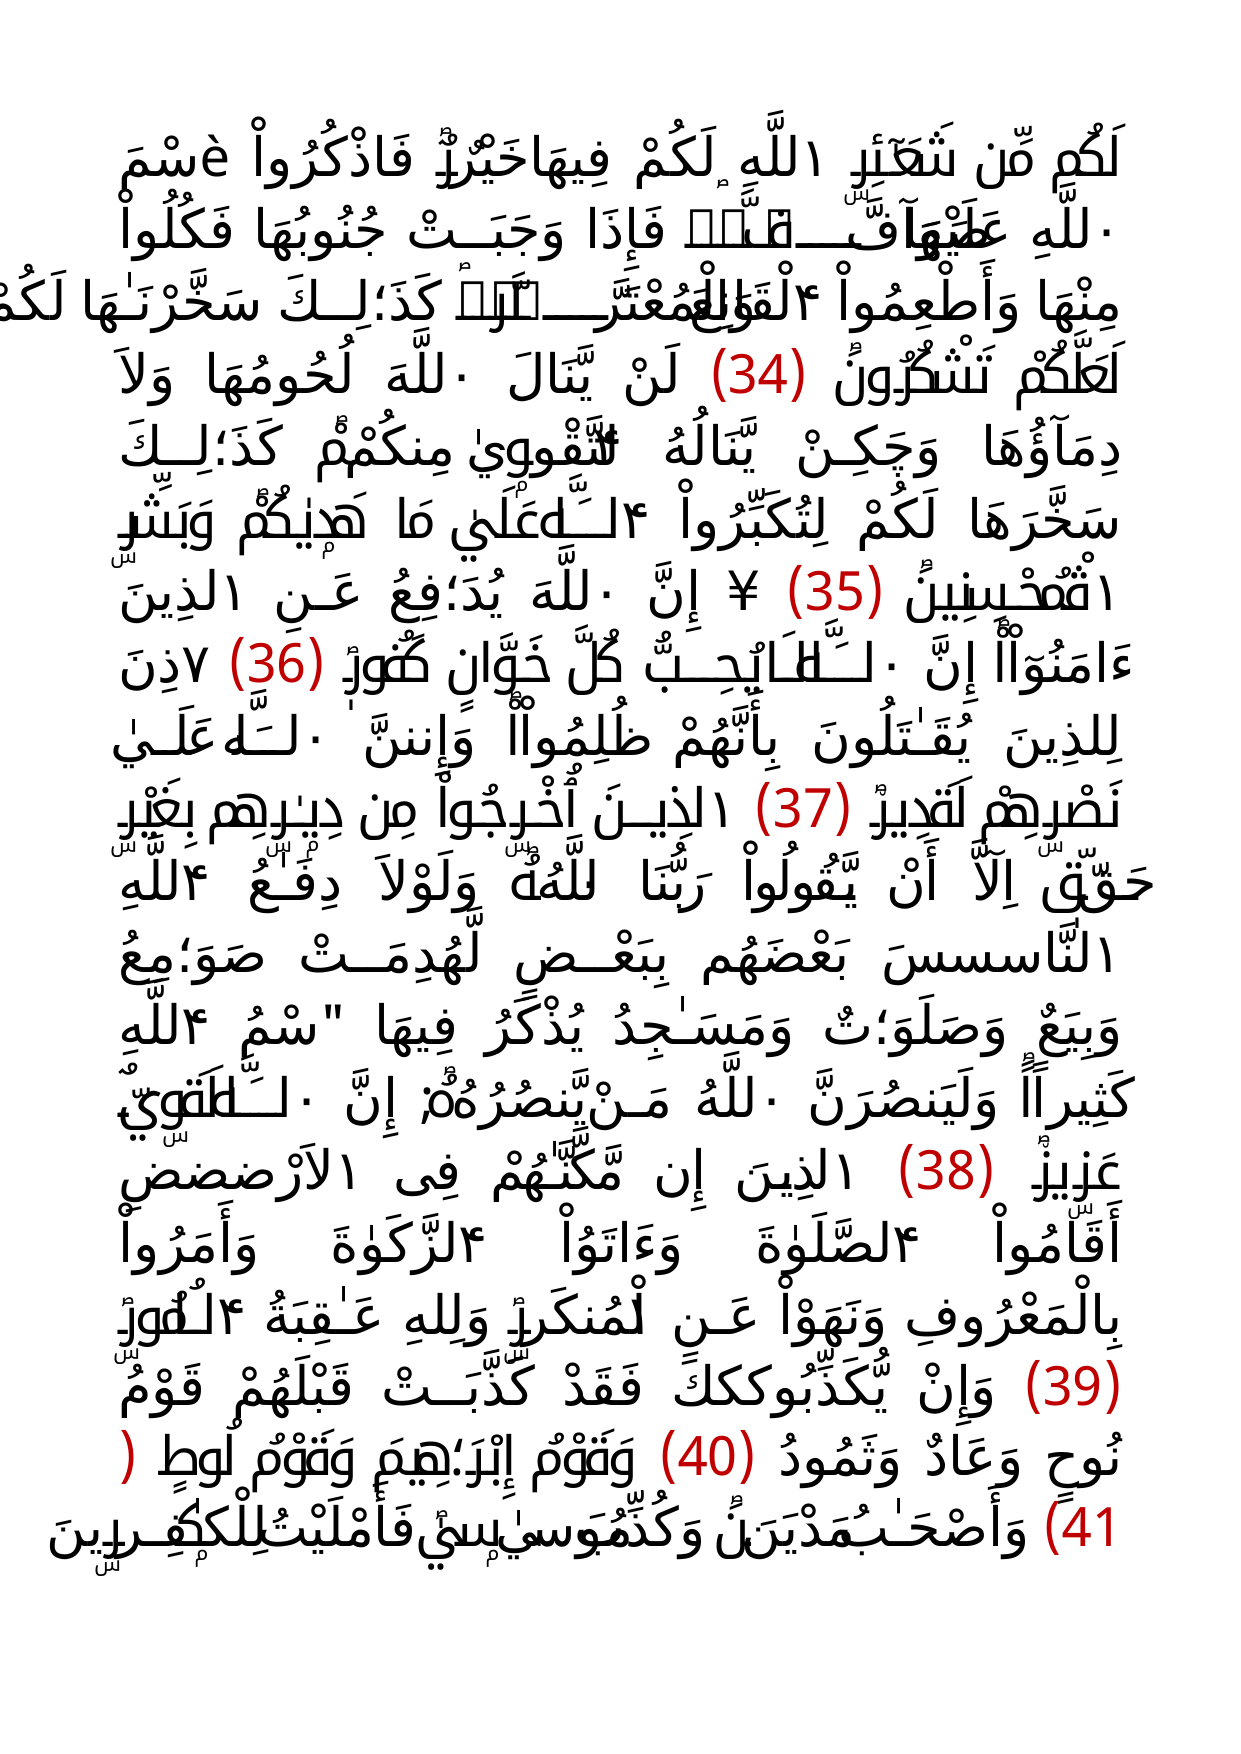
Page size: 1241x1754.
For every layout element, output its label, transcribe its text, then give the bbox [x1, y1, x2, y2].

text ¤ بِسْمِ ۱للَّهِ ۱لرَّحْمَـٰنِ ۱لرَّحِيمِ يَـٰٓأَيُّهَا ۰لنَّاسُ èتَّقُواْ رَبَّكُمُؐ; إِنَّ زَلْزَلَةَ ۰لسَّاعَةِ شَيْء٘ عَظِيمٌؐ (1) يَوْمَ تَرَوْنَهَا تَذْهَــلُ كُلُّ مُرْضِعَةٖ عَمَّآ أَرْضَعَتْ وَتَضَعُ كُلُّ ذَاتِ حَمْــل۫ حَمْلَهَا وَتَرَي ۰لنَّاسسسَ سُكَـٰرۭيٰ وَمَا هُم بِسُكَـٰرۭيٰ وَچَكِــنَّ عَذَابَ ۰للَّهِ شَدِيدٌؐ (2) وَمِــنَ ۰لنَّاسسسِ مَـنْ يُّجَـٰدِلُ فِى ۱للَّهِ بِغَيْرۣ عِلْمٍ وَيَتَّبِعُ كُلَّ شَيْطَـٰنٍ مَّرۣيدٍ (3) كُتِــبَ عَلَيْهِ أَنَّهُ„ مَن تَوَلۭاّهُ فَأَنَّهُ„ يُضِلُّهُ„ وَيَهْدِيهِ إِلَــيٰ عَذَابِ ۱لسَّعِيرۣؐ (4) يَـٰٓأَيُّهَا ۰لنَّاسُ إِن كُنتُمْ فِى رَيْــبٍ مِّنَ ۰لْبَعْثِ فَإِنَّا خَلَقْنَـٰكُم مِّن تُرَابٍ ثُمَّ مِــن نُّطْفَةٍ ثُمَّ مِــنْ عَلَقَةٍ ثُمَّ مِــن مُّضْغَةٍ مُّخَلَّقَةٍ وَغَيْرۣ مُخَلَّقَةٍ لِّنُبَيِّــنَ لَكُمْؐ وَنُقِرُّ فِى ۱لاَرْحَامِ مَا نَشَآءُ اِ۬لَيٰٓ أَجَــلٍ مُّسَمّيًؐ ثُمَّ نُخْرۣجُكُمْ طِفْلًا ثُمَّ لِتَبْلُغُوٓاْ أَشُدَّكُمْؐ وَمِنكُم مَّنْ يُّتَوَفّۭيٰ وَمِنكُم مَّنْ يُّرَدُّ إِلَيٰٓ أَرْذَلِ ۱لْعُمُرۣ لِكَيْلاَ يَعْلَمَ مِنۢ بَعْدِ عِلْمٍ شَيْـٔاًؐ وَتَرَي ۰لاَرْضضضَ هَامِدَةً فَإِذَآ أَنزَلْنَا عَلَيْهَا ۰لْمَآءَ "هْتَزَّتْ وَرَبَــتْ وَأَنۢبَتَتْ مِــن كُلِّ زَوْجٙ بَهِيجٍؐ (5) ذَ؛لِكَ بِأَنَّ ۰للَّهَ هُوَ ۰لْحَقُّ وَأَنَّهُ„ يُحْىِ ۱لْمَوْتۭيٰ وَأَنَّهُ„ عَلَــيٰ كُــلّۣ شَيْءٍ قَدِيرٌ (6) وَأَنَّ ۰لسَّاعَةَ ءَاتِيَةٌ لاَّ رَيْبَ فِيهَا وَأَنننَّ ۰للَّهَ يَبْعَــثُ مَـن فِى ۱لْقُبُورۣؐ (7) وَمِــنَ ۰لنَّاسِ مَنْ يُّجَـٰدِلُ فِى ۱للَّهِ بِغَيْرۣ عِلْمٍ وَلاَ هُديً وَلاَ كِتَـٰــبٍ مُّنِيرٍ (8) ثَانِيَ عِطْفِهِ” لِيُضِلَّ عَــن سَبِيـلِ ۱للَّهِؐ لَهُ„ فِى ۱لدُّنْيۭا خِزْيٌؐ وَنُذِيقُهُ„ يَوْمَ ۰لْقِيَـٰمَةِ عَذَابَ ۰لْحَرۣيقِؐ (9) ذَ؛لِــكَ بِمَا قَدَّمَــتْ يَدَ؛كَ وَأَنننَّ ۰للَّهَ لَيْسَ بِظَچَّـمٍ لِّلْعَبِيدِؐ (10) ® وَمِــنَ ۰لنَّاسِ مَنْ يَّعْبُدُ ۴للَّهَ عَلَــيٰ حَرْفٍ فَإِنَ اَصَابَهُ„ خَيْر٘ 'طْمَأَنَّ بِهِ” وَإِنَ اَصَابَتْهُ فِتْنَة٘ 'نقَلَبَ عَلَيٰ وَجْهِهِ” خَسِرَ ۰لدُّنْيۭا وَالاَخِرَةَؐ ذَ؛لِكَ هُوَ ۰لْخُسْرَانُ ۴لْمُبِينُؐ (11) يَدْعُواْ مِن دُونِ ۱للَّهِ مَا لاَ يَضُرُّهُ„ وَمَا لاَ يَنفَعُهُؐ, ذَ؛لِــكَ هُوَ ۰لضَّچَلُ ۴لْبَعِيدُ (12) يَدْعُواْؐ لَمَــن ضَرُّهُ; أَقْرَبُ مِن نَّفْعِهِ” لَبِيــسَ ۰لْمَوْلۭيٰ وَلَبِيــسَ ۰لْعَشِيرُؐ (13) إِنَّ ۰للَّهَ يُدْخِلُ ۴لذِيــنَ ءَامَنُواْ وَعَمِلُواْ ۴ڤصَّـٰڤِحَـٰتِ جَنَّـٰــتٍ تَجْرۣى مِــن تَحْتِهَا ۰لاَنْهَـٰرُؐ إِنَّ ۰للَّهَ يَفْعَــلُ مَا يُرۣيدُؐ (14) مَــن كَانَ يَظُنُّ أَن لَّنْ يَّنصُرَهُ ۴للَّهُ فِى ۱لدُّنْيۭا وَالاَخِرَةِ فَلْيَمْدُدْ بِسَبَــبٖ اِلَــي ۰لسَّمَآءِ ثُمَّ لِيَقْطَعْ فَلْيَنظُرْ هَلْ يُذْهِبَنَّ كَيْدُهُ„ مَا يَغِيظُؐ (15) وَكَذَ؛لِــكَ أَنزَلْنَـٰهُ ءَايَـٰــتٙ بَيِّنَـٰــتٍؐ وَأَنَّ ۰للَّهَ يَهْدِى مَنْ يُّرۣيدُؐ (16) إِنَّ ۰لذِيــنَ ءَامَنُواْ وَالذِيــنَ هَادُواْ وَالصَّـٰبِينَ وَالنَّصَـٰرۭيٰ وَالْمَجُوسَ وَالذِيــنَ أَشْرَكُوٓاْ إِنَّ ۰للَّهَ يَفْصِلُ بَيْنَهُمْ يَوْمَ ۰لْقِيَـٰمَةِؐ إِنَّ ۰للَّهَ عَلَيٰ كُــلّۣ شَيْءٍ شَهِيد٘ؐ (17) اَلَمْ تَرَ أَنَّ ۰للَّهَ يَسْجُدُ لَهُ„ مَـن فِى ۱لسَّمَـٰوَ؛تِ وَمَـن فِى ۱لاَرْضِ وَالشَّمْسُ وَالْقَمَرُ وَاڤنُّجُومُ وَالْجِبَالُ وَاڤشَّجَرُ وَالدَّوَآبُّ وَكَثِيرٌ مِّــنَ ۰لنَّاسِؐ وَكَثِير٘ حَقَّ عَلَيْهِ ۱لْعَذَابُؐ وَمَنْ يُّهِـنِ ۱للَّهُ فَمَا لَهُ„ مِــن مُّكْرۣمٖؐ اِنَّ ۰للَّهَ يَفْعَلُ مَا يَشَآءُؐ ¦ (18) © هَـٰذَ؛نننۣ خَصْمَـٰنِ 'خْتَصَمُواْ فِى رَبِّهِمْؐ فَالذِيــنَ كَفَرُواْ قُطِّعَــتْ لَهُمْ ثِيَابٌ مِّــن نّۭـارٍ يُصَبُّ مِن فَوْقِ رُءُوسِهِمُ ۴لْحَمِيمُ يُصْهَرُ بِهِ” مَا فِى بُطُونِهِمْ وَالْجُلُودُؐ وَلَهُم مَّقَـٰمِعُ مِنْ حَدِيدٍؐ (19) كُلَّمَآ أَرَادُوٓاْ أَنْ يَّخْرُجُواْ مِنْهَا مِنْ غَمّٖ ۷عِيدُواْ فِيهَاؐ وَذُوقُواْ عَذَابَ ۰لْحَرۣيقِؐ (20) إِنَّ ۰للَّهَ يُدْخِلُ ۴لذِيــنَ ءَامَنُواْ وَعَمِلُواْ ۴ڤصَّـٰڤِحَـٰــتِ جَنَّـٰتٍ تَجْرۣى مِــن تَحْتِهَا ۰لاَنْهَـٰرُ يُحَلَّوْنَ فِيهَا مِــنَ اَسَاوۣرَ مِن ذَهَبٍ وَلُؤْلُؤاًؐ وَلِبَاسُهُمْ فِيهَا حَرۣيرٌؐ (21) وَهُدُوٓاْ إِلَي ۰لطَّيِّبِ مِــنَ ۰لْقَوْلِؐ وَهُدُوٓاْ إِلَيٰ صِرَ؛طِ ۱لْحَمِيدِؐ (22) إِنَّ ۰لذِيــنَ كَفَرُواْ وَيَصُدُّونَ عَــن سَبِيـلِ ۱للَّهِ وَاڤْمَسْجِدِ ۱لْحَرَامِ ۱ﻟ﮲ جَعَلْنَـٰهُ لِلنَّاسِ سَوَآء٘ ۱لْعَـٰكِفُ فِيهِ وَالْبَادِؐ” وَمَنْ يُّرۣدْ فِيهِ بِإِلْحَادٙ بِظُلْمٍ نُّذِقْهُ مِــنْ عَذَابٖ اَلِيمٍؐ (23) وَإِذْ بَوَّأْنَا لِإِبْرَ؛هِيمَ مَكَانَ ۰لْبَيْــتِ أَن لاَّ تُشْرۣكككْ بِى شَيْـٔاًؐ وَطَهِّرْ بَيْتِــيَ لِلطَّآئِفِينَ وَالْقَآئِمِينَ وَالرُّكَّعِ ۱لسُّجُودِؐ (24) وَأَذِّن فِى ۱لنَّاسِ بِالْحَجِّ يَاتُوكككَ رۣجَالًا وَعَلَــيٰ كُــلّۣ ضَامِرٍ يَاتِيــنَ مِـن كُلِّ فَجّٖ عَمِيقٍ (25) لِّيَشْهَدُواْ مَنَـٰفِعَ لَهُمْ وَيَذْكُرُواْ èسْمَ ۰للَّهِ فِىٓ أَيَّامٍ مَّعْلُومَـٰتٖ عَلَــيٰ مَا رَزَقَهُم مِّنۢ بَهِيمَةِ ۱لاَنْعَـٰمِؐ فَكُلُواْ مِنْهَا وَأَطْعِمُواْ ۴لْبَآئِسَ ۰لْفَقِيرَؐ (26) ثُمَّ لِيَقْضُواْ تَفَثَهُمْ وَلْيُوفُواْ نُذُورَهُمْ وَلْيَطَّوَّفُواْ بِالْبَيْــتِ ۱لْعَتِيقِؐ (27) ® ذَ؛لِكَؐ وَمَـنْ يُّعَظِّمْ حُرُمَـٰــتِ ۱للَّهِ فَهُوَ خَيْرٌ لَّهُ„ عِندَ رَبِّهِؐ” وَٱُحِلَّتْ لَكُمُ ۴لاَنْعَـٰمُ إِلاَّ مَا يُتْلۭــيٰ عَلَيْكُمْؐ فَاجْتَنِبُواْ ۴لرّۣجْسَ مِنَ ۰لاَوْثَـٰنِ وَاجْتَنِبُواْ قَوْلَ ۰لزُّورۣ (28) حُنَفَآءَ لِلهِ غَيْرَ مُشْرۣكِينَ بِهِؐ” وَمَنْ يُّشْرۣكككْ بِاللَّهِ فَكَأَنَّمَا خَرَّ مِــنَ ۰لسَّمَآءِ فَتَخَطَّفُهُ ۴لطَّيْرُ أَوْ تَهْوۣى بِهِ ۱لرّۣيحُ فِى مَكَانٍ سَحِيقٍؐ (29) ذَ؛لِــكَؐ وَمَنْ يُّعَظِّمْ شَعَـٰٓئِرَ ۰للَّهِ فَإِنَّهَا مِــن تَقْوَي ۰لْقُلُوبِؐ (30) لَكُمْ فِيهَا مَنَـٰفِعُ إِلَيٰٓ أَجَــلٍ مُّسَمّيً ثُمَّ مَحِلُّهَآ إِلَي ۰لْبَيْتِ ۱لْعَتِيقِؐ (31) وَلِكُــلّۣ ٱُمَّةٍ جَعَلْنَا مَنسَكاً لِّيَذْكُرُواْ èسْمَ ۰للَّهِ عَلَيٰ مَا رَزَقَهُم مِّـنۢ بَهِيمَةِ ۱لاَنْعَـٰمِؐ فَإِچَهُكُمُ; إِچَهٌ وَ؛حِدٌؐ فَلَهُ; أَسْلِمُواْؐ وَبَشِّرۣ ۱ڤْمُخْبِتِينَ (32) ۰لذِينَ إِذَا ذُكِرَ ۰للَّهُ وَجِلَتْ قُلُوبُهُمْ وَالصَّـٰبِـرۣيــنَ عَلَــيٰ مَآ أَصَابَهُمْ وَالْمُقِيمِى ۱لصَّلَوٰةِ وَمِمَّا رَزَقْنَـٰهُمْ يُنفِقُونَؐ (33) وَالْبُدْنَ جَعَلْنَـٰهَا لَكُم مِّن شَعَـٰٓئِرۣ ۱للَّهِ لَكُمْ فِيهَا خَيْرٌؐ فَاذْكُرُواْ èسْمَ ۰للَّهِ عَلَيْهَا صَوَآفَّؐ فَإِذَا وَجَبَــتْ جُنُوبُهَا فَكُلُواْ مِنْهَا وَأَطْعِمُواْ ۴لْقَانِعَ وَالْمُعْتَرَّؐ كَذَ؛لِــكَ سَخَّرْنَـٰهَا لَكُمْ لَعَلَّكُمْ تَشْكُرُونَؐ (34) لَنْ يَّنَالَ ۰للَّهَ لُحُومُهَا وَلاَ دِمَآؤُهَا وَچَكِـنْ يَّنَالُهُ ۴لتَّقْوۭيٰ مِنكُمْؐ كَذَ؛لِــكَ سَخَّرَهَا لَكُمْ لِتُكَبِّرُواْ ۴للَّهَ عَلَيٰ مَا هَدۭيٰكُمْؐ وَبَشِّرۣ ۱ڤْمُحْسِنِينَؐ (35) ¥ إِنَّ ۰للَّهَ يُدَ؛فِعُ عَـنِ ۱لذِينَ ءَامَنُوٓاْؐ إِنَّ ۰للَّهَ لاَ يُحِــبُّ كُلَّ خَوَّانٍ كَفُورٖؐ (36) ۷ذِنَ لِلذِينَ يُقَـٰتَلُونَ بِأَنَّهُمْ ظُلِمُواْؐ وَإِنننَّ ۰للَّهَ عَلَــيٰ نَصْرۣهِمْ لَقَدِير٘ؐ (37) ۱لذِيــنَ ٱُخْرۣجُواْ مِن دِيۭـٰرۣهِم بِغَيْرۣ حَقّٖ اِلٓاَّ أَنْ يَّقُولُواْ رَبُّنَا ۰للَّهُؐ وَلَوْلاَ دِفَـٰعُ ۴للَّهِ ۱لنَّاسسسَ بَعْضَهُم بِبَعْــضٍ لَّهُدِمَــتْ صَوَ؛مِعُ وَبِيَعٌ وَصَلَوَ؛تٌ وَمَسَـٰجِدُ يُذْكَرُ فِيهَا "سْمُ ۴للَّهِ كَثِيراًؐ وَلَيَنصُرَنَّ ۰للَّهُ مَـنْ يَّنصُرُهُؐ; إِنَّ ۰للَّهَ لَقَوۣيّﹲ عَزۣيز٘ؐ (38) ۱لذِينَ إِن مَّكَّنَّـٰهُمْ فِى ۱لاَرْضضضِ أَقَامُواْ ۴لصَّلَوٰةَ وَءَاتَوُاْ ۴لزَّكَوٰةَ وَأَمَرُواْ بِالْمَعْرُوفِ وَنَهَوْاْ عَـنِ ۱لْمُنكَرۣؐ وَلِلهِ عَـٰقِبَةُ ۴لاُمُورۣؐ (39) وَإِنْ يُّكَذِّبُوكككَ فَقَدْ كَذَّبَــتْ قَبْلَهُمْ قَوْمُ نُوحٍ وَعَادٌ وَثَمُودُ (40) وَقَوْمُ إِبْرَ؛هِيمَ وَقَوْمُ لُوطٍ (41) وَأَصْحَـٰبُ مَدْيَنَؐ وَكُذِّبَ مُوسۭيٰؐ فَأَمْلَيْتُ لِلْكۭـٰفِـرۣينَ ثُمَّ أَخَذتُّهُمْؐ فَكَيْفَ كَانَ نَكِيرۣؐ” (42) فَكَأَيِّــن مِّـن قَرْيَةٖ اَهْلَكْنَـٰهَا وَهِيَ ظَالِمَةٌ فَهِــيَ خَاوۣيَة٘ عَلَيٰ عُرُوشِهَا وَبِيرٍ مُّعَطَّلَةٍ وَقَصْرٍ مَّشِيدٖؐ (43) اَفَلَمْ يَسِيرُواْ فِى ۱لاَرْضضضِ فَتَكُونَ لَهُمْ قُلُوبٌ يَعْقِلُونَ بِهَآ أَوَ —اذَانٌ يَسْمَعُونَ بِهَاؐ فَإِنَّهَا لاَ تَعْمَي ۰لاَبْصَـٰرُ وَچَكِــن تَعْمَــي ۰لْقُلُوبُ ۴لتِى فِى ۱لصُّدُورۣؐ (44) وَيَسْتَعْجِلُونَــكَ بِالْعَذَابِؐ وَلَــنْ يُّخْلِفَ ۰للَّهُ وَعْدَهُؐ, وَإِنَّ يَوْماٗ عِندَ رَبِّــكَ كَأَلْفِ سَنَةٍ مِّمَّا تَعُدُّونَؐ (45) وَكَأَيِّن مِّـن قَرْيَةٖ اَمْلَيْــتُ لَهَا وَهِــيَ ظَالِمَةٌ ثُمَّ أَخَذتُّهَاؐ وَإِلَــيَّ ۰لْمَصِيرُؐ (46) ® قُلْ يَـٰٓأَيُّهَا ۰لنَّاسُ إِنَّمَآ أَنَا لَكُمْ نَذِيرٌ مُّبِينٌؐ (47) فَالذِينَ ءَامَنُواْ وَعَمِلُواْ ۴ڤصَّـٰڤِحَـٰــتِ لَهُم مَّغْفِرَةٌ وَرۣزْقٌ كَرۣيمٌؐ (48) وَالذِيــنَ سَعَوْاْ فِىٓ ءَايَـٰتِنَا مُعَـٰجِزۣينَ ٱُوْلَئِــكَ أَصْحَـٰبُ ۴لْجَحِيمِؐ (49) وَمَآ أَرْسَلْنَا مِــن قَبْلِــكَ مِن رَّسُولٍ وَلاَ نَبِىٓءٖ اِلٓاَّ إِذَا تَمَنّۭيٰٓ أَلْقَــي ۰لشَّيْطَـٰنُ فِىٓ ٱُمْنِيَّتِهِ” فَيَنسَخُ ۴للَّهُ مَا يُلْقِى ۱لشَّيْطَـٰنُ ثُمَّ يُحْكِمُ ۴للَّهُ ءَايَـٰتِهِ” وَاللَّهُ عَلِيم٘ حَكِيمٌ (50) ڤِّيَجْعَلَ مَا يُلْقِى ۱لشَّيْطَـٰنُ فِتْنَةً لِّلذِينَ فِى قُلُوبِهِم مَّرَضٌ وَالْقَاسِيَةِ قُلُوبُهُمْؐ وَإِنَّ ۰لظَّـٰلِمِينَ لَفِى شِقَاقٙ بَعِيدٍؐ (51) وَلِيَعْلَمَ ۰لذِينَ ٱُوتُواْ ۴لْعِلْمَ أَنَّهُ ۴لْحَـقُّ مِن رَّبِّــكَ فَيُومِنُواْ بِهِ” فَتُخْبِــتَ لَهُ„ قُلُوبُهُمْؐ وَإِنَّ ۰للَّهَ لَهَادِ ۱لذِيــنَ ءَامَنُوٓاْ إِلَــيٰ صِرَ؛طٍ مُّسْتَقِيمٍؐ (52) وَلاَ يَزَالُ ۴لذِيــنَ كَفَرُواْ فِى مِرْيَةٍ مِّنْهُ حَتَّــيٰ تَاتِيَهُمُ ۴لسَّاعَةُ بَغْتَةٗ اَوْ يَاتِيَهُمْ عَذَابُ يَوْمٖ عَقِيمٖؐ (53) ۱لْمُلْــكُ يَوْمَئِذٍ لِّلهِؐ يَحْكُمُ بَيْنَهُمْؐ فَالذِيــنَ ءَامَنُواْ وَعَمِلُواْ ۴ڤصَّـٰڤِحَـٰــتِ فِى جَنَّـٰــتِ ۱لنَّعِيمِؐ (54) وَالذِيــنَ كَفَرُواْ وَكَذَّبُواْ بِـَٔايَـٰتِنَا فَٱُوْلَئِــكَ لَهُمْ عَذَابٌ مُّهِينٌؐ (55) وَالذِيــنَ هَاجَرُواْ فِى سَبِيـلِ ۱للَّهِ ثُمَّ قُتِلُوٓاْ أَوْ مَاتُواْ لَيَرْزُقَنَّهُمُ ۴للَّهُ رۣزْقاٗ حَسَناًؐ وَإِنننَّ ۰للَّهَ لَهُوَ خَيْرُ ۴لرَّ؛زۣقِينَؐ (56) لَيُدْخِلَنَّهُم مَّدْخَلًا يَرْضَوْنَهُؐ, وَإِنننَّ ۰للَّهَ لَعَلِيم٘ حَلِيمٌؐ (57) © ذَ؛لِــكَؐ وَمَــنْ عَاقَبَ بِمِثْــلۣ مَا عُوقِــبَ بِهِ” ثُمَّ بُغِــيَ عَلَيْهِ لَيَنصُرَنَّهُ ۴للَّهُؐ إِنننَّ ۰للَّهَ لَعَفُوّﹲ غَفُورٌؐ (58) ذَ؛لِــكَ بِأَنننَّ ۰للَّهَ يُولِجُ ۴ليْلَ فِى ۱لنَّهۭارۣ وَيُولِجُ ۴لنَّهَارَ فِى ۱ليْلِ وَأَنَّ ۰للَّهَ سَمِيعٛ بَصِيرٌؐ (59) ذَ؛لِــكَ بِأَنننَّ ۰للَّهَ هُوَ ۰لْحَقُّ وَأَنَّ مَا تَدْعُونَ مِــن دُونِهِ” هُوَ ۰لْبَـٰطِلُ وَأَنَّ ۰للَّهَ هُوَ ۰لْعَلِيُّ ۴لْكَبِيرُؐ (60) أَلَمْ تَرَ أَنَّ ۰للَّهَ أَنزَلَ مِــنَ ۰لسَّمَآءِ مَآءً فَتُصْبِحُ ۴لاَرْضضضُ مُخْضَرَّةٗؐ اِنَّ ۰للَّهَ لَطِيف٘ خَبِيرٌؐ (61) لَّهُ„ مَا فِى ۱لسَّمَـٰوَ؛تِ وَمَا فِى ۱لاَرْضِؐ وَإِنَّ ۰للَّهَ لَهُوَ ۰لْغَنِــيُّ ۴لْحَمِيدُؐ (62) أَلَمْ تَرَ أَنَّ ۰للَّهَ سَخَّرَ لَكُم مَّا فِى ۱لاَرْضِ وَالْفُلْــكَ تَجْرۣى فِى ۱ڤْبَحْرۣ بِأَمْرۣهِؐ” وَيُمْسِــكُ ۴لسَّمَآءَ ان تَقَعَ عَلَــي ۰لاَرْضِ إِلاَّ بِإِذْنِهِؐ“ إِنَّ ۰للَّهَ بِالنَّاسِ لَرَءُوفٌ رَّحِيمٌؐ (63) وَهُوَ ۰ﻟـذِىٓ أَحْيۭاكُمْ ثُمَّ يُمِيتُكُمْؐ ثُمَّ يُحْيِيكُمُؐ; إِنَّ ۰لِانسَـٰــنَ لَكَفُورٌؐ (64) لِّكُلِّ ٱُمَّةٍ جَعَلْنَا مَنسَكاٗ هُمْ نَاسِكُوهُؐ فَلاَ يُنَـٰزۣعُنَّكَ فِى ۱لاَمْرۣؐ وَادْعُ إِلَيٰ رَبِّكَؐ إِنَّــكَ لَعَلَــيٰ هُديً مُّسْتَقِيمٍؐ (65) وَإِن جَـٰدَلُوكككَ فَقُـلِ ۱للَّهُ أَعْلَمُ بِمَا تَعْمَلُونَؐ (66) ۰للَّهُ يَحْكُمُ بَيْنَكُمْ يَوْمَ ۰لْقِيَـٰمَةِ فِيمَا كُنتُمْ فِيهِ تَخْتَلِفُونَؐ (67) أَلَمْ تَعْلَمَ اَنَّ ۰للَّهَ يَعْلَمُ مَا فِى ۱لسَّمَآءِ وَالاَرْضِؐ إِنَّ ذَ؛لِكَ فِى كِتَـٰبٖؐ اِنَّ ذَ؛لِكَ عَلَــي ۰للَّهِ يَسِيرٌؐ (68) وَيَعْبُدُونَ مِن دُونِ ۱للَّهِ مَا لَمْ يُنَزّۣلْ بِهِ” سُلْطَـٰناً وَمَا لَيْــسَ لَهُم بِهِ” عِلْمٌؐ وَمَا لِلظَّـٰلِمِينَ مِــن نَّصِيرٍؐ (69) ® وَإِذَا تُتْلۭــيٰ عَلَيْهِمُ; ءَايَـٰتُنَا بَيِّنَـٰتٍ تَعْرۣفُ فِى وُجُوهِ ۱لذِيــنَ كَفَرُواْ ۴لْمُنكَرَ يَكَادُونَ يَسْطُونَ بِالذِينَ يَتْلُونَ عَلَيْهِمُ; ءَايَـٰتِنَاؐ قُلَ اَفَٱُنَبِّيؖكُم بِشَرٍّ مِّــن ذَ؛لِكُمُؐ ۴لنَّارُ وَعَدَهَا ۰للَّهُ ۴لذِيــنَ كَفَرُواْؐ وَبِيــسَ ۰لْمَصِيرُؐ (70) يَـٰٓأَيُّهَا ۰لنَّاسسسُ ضُرۣبَ مَثَلٌ فَاسْتَمِعُواْ لَهُؐ; إِنَّ ۰لذِيــنَ تَدْعُونَ مِــن دُونِ ۱للَّهِ لَــنْ يَّخْلُقُواْ ذُبَاباً وَلَوۣ 'جْتَمَعُواْ لَهُؐ, وَإِنْ يَّسْلُبْهُمُ ۴لذُّبَابُ شَيْـٔاً لاَّ يَسْتَنقِذُوهُ مِنْهُؐ ضَعُفَ ۰لطَّالِــبُ وَالْمَطْلُوبُؐ (71) مَا قَدَرُواْ ۴للَّهَ حَــقَّ قَدْرۣهِؐ“ إِنَّ ۰للَّهَ لَقَوۣيّﹲ عَزۣيز٘ؐ (72) ۱للَّهُ يَصْطَفِى مِــنَ ۰لْمَلَئِكَةِ رُسُلًا وَمِــنَ ۰لنَّاسِؐ إِنَّ ۰للَّهَ سَمِيعٛ بَصِيرٌؐ (73) يَعْلَمُ مَا بَيْنَ أَيْدِيهِمْ وَمَا خَلْفَهُمْؐ وَإِلَي ۰للَّهِ تُرْجَعُ ۴لاُمُورُؐ (74) يَـٰٓأَيُّهَا ۰لذِيــنَ ءَامَنُواْ èرْكَعُواْ وَاسْجُدُواْ وَاعْبُدُواْ رَبَّكُمْ وَافْعَلُواْ ۴لْخَيْرَ لَعَلَّكُمْ تُفْلِحُونَؐ (75) وَجَـٰهِدُواْ فِى ۱للَّهِ حَقَّ جِهَادِهِؐ” هُوَ "جْتَبۭيٰكُمْؐ وَمَا جَعَــلَ عَلَيْكُمْ فِى ۱لدِّينِ مِنْ حَرَجٍؐ مِّلَّةَ أَبِيكُمُ; إِبْرَ؛هِيمَؐ هُوَ سَمّۭيٰكُمُ ۴لْمُسْلِمِينَ مِن قَبْلُ وَفِى هَـٰذَا لِيَكُونَ ۰لرَّسُولُ شَهِيداٗ عَلَيْكُمْ وَتَكُونُواْ شُهَدَآءَ عَلَــي ۰لنَّــاسِؐ فَأَقِيمُواْ ۴لصَّلَوٰةَ وَءَاتُواْ ۴لزَّكَوٰةَؐ وَاعْتَصِمُواْ بِاللَّهِؐ هُوَ مَوْلۭيٰكُمْؐ فَنِعْمَ ۰لْمَوْلۭيٰؐ وَنِعْمَ ۰لنَّصِيرُ (76) [118, 118, 1122, 1568]
